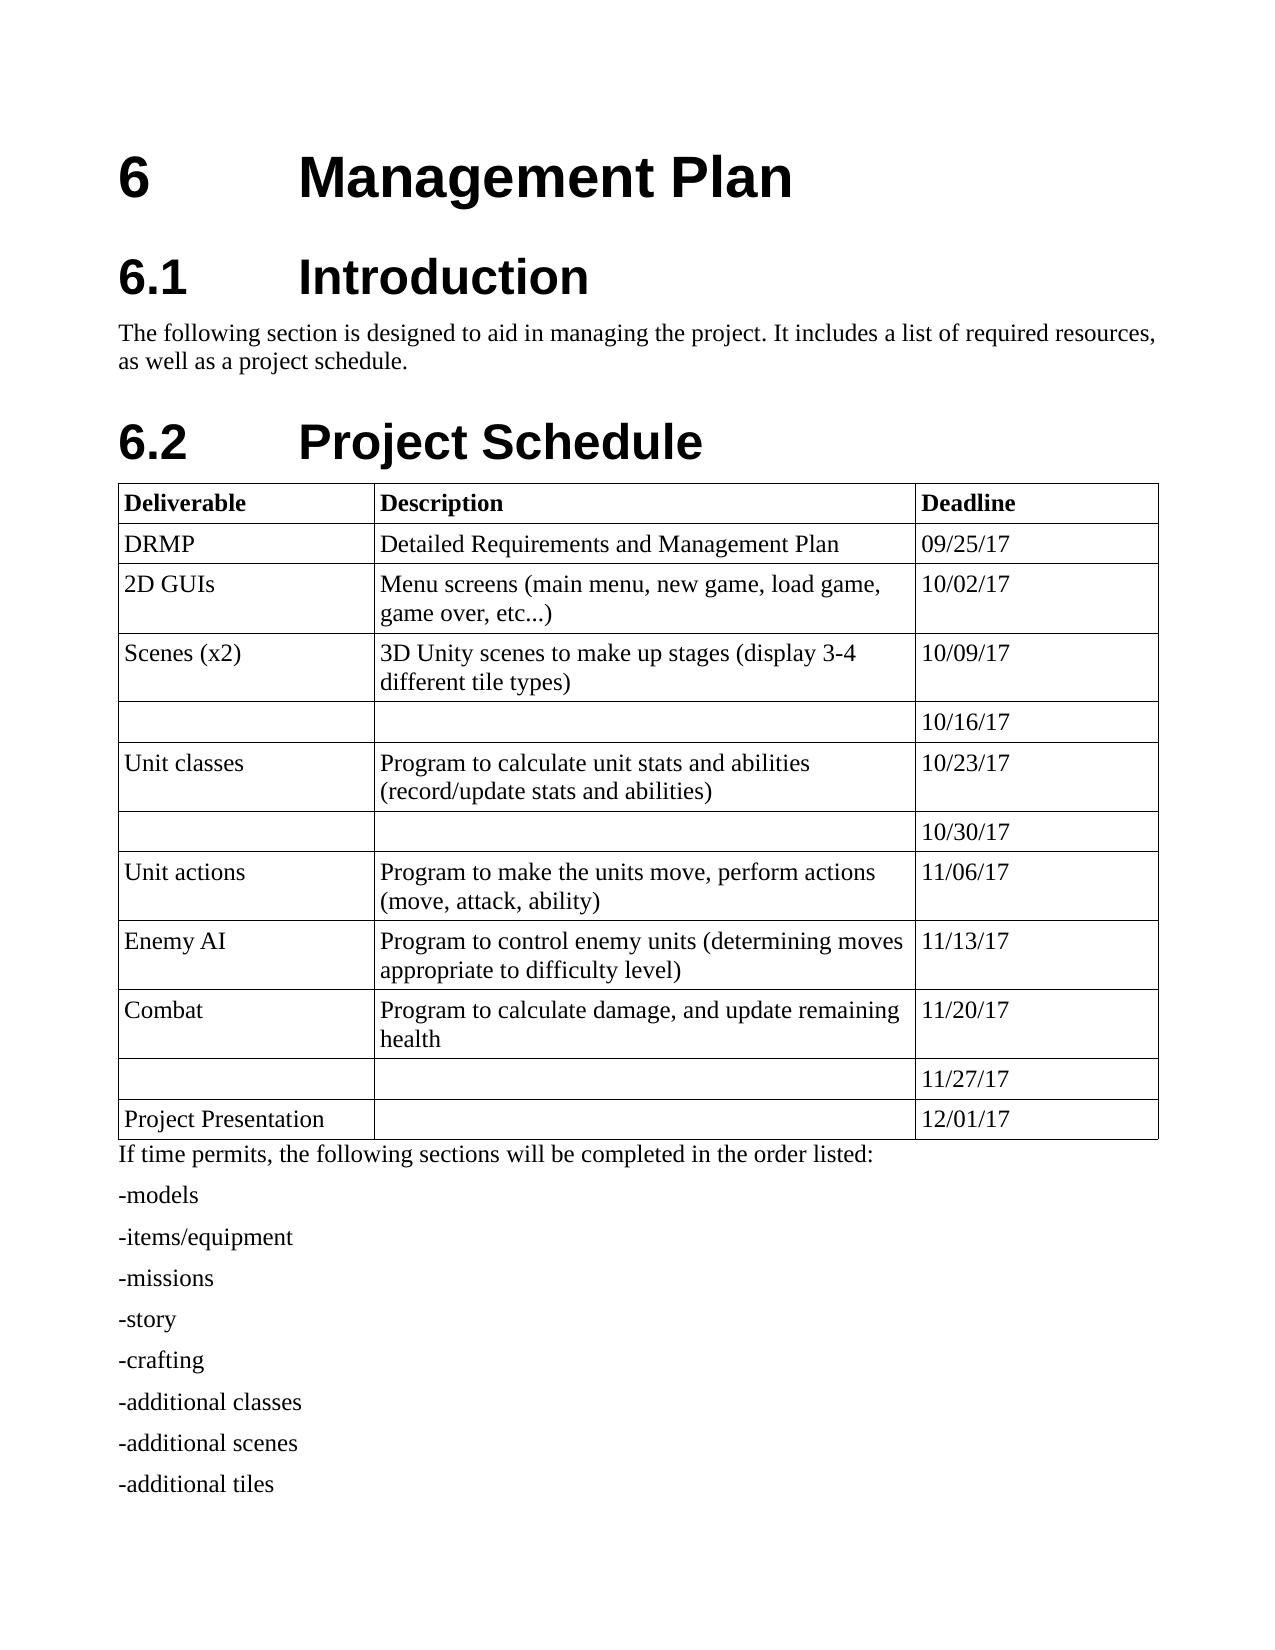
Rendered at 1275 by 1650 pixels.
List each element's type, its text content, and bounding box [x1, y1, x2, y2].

table_cell [119, 702, 374, 742]
table_cell Program to control enemy units (determining moves appropriate to difficulty level) [375, 921, 915, 989]
text -missions [118, 1263, 1157, 1292]
table_cell 2D GUIs [119, 564, 374, 632]
text -additional scenes [118, 1428, 1157, 1457]
table_cell Unit actions [119, 852, 374, 920]
table_cell Scenes (x2) [119, 634, 374, 701]
table_cell Program to calculate unit stats and abilities (record/update stats and abilities) [375, 743, 915, 811]
table_cell Program to make the units move, perform actions (move, attack, ability) [375, 852, 915, 920]
table_cell 17-10-30 [916, 812, 1158, 851]
text -story [118, 1304, 1157, 1333]
text -items/equipment [118, 1222, 1157, 1250]
table_cell DRMP [119, 524, 374, 563]
table_cell 17-10-16 [916, 702, 1158, 742]
table_cell [375, 812, 915, 851]
table_cell 17-10-23 [916, 743, 1158, 811]
table_cell 17-11-13 [916, 921, 1158, 989]
table_header Description [375, 484, 915, 523]
table_cell [119, 1059, 374, 1099]
table_cell 17-10-02 [916, 564, 1158, 632]
text -crafting [118, 1345, 1157, 1374]
table_cell 3D Unity scenes to make up stages (display 3-4 different tile types) [375, 634, 915, 701]
table_cell Menu screens (main menu, new game, load game, game over, etc...) [375, 564, 915, 632]
table_cell [375, 1100, 915, 1139]
table_cell Project Presentation [119, 1100, 374, 1139]
table_cell Program to calculate damage, and update remaining health [375, 990, 915, 1058]
table_cell 17-10-09 [916, 634, 1158, 701]
table_cell [119, 812, 374, 851]
subtitle Introduction [118, 248, 1157, 305]
text If time permits, the following sections will be completed in the order listed: [118, 1140, 1157, 1168]
text -models [118, 1180, 1157, 1209]
text The following section is designed to aid in managing the project. It includes a list of required resources, as well as a project schedule. [118, 318, 1157, 375]
table_cell Detailed Requirements and Management Plan [375, 524, 915, 563]
subtitle Project Schedule [118, 413, 1157, 470]
table_cell 17-11-06 [916, 852, 1158, 920]
table_cell 17-11-20 [916, 990, 1158, 1058]
table_cell Combat [119, 990, 374, 1058]
table_header Deliverable [119, 484, 374, 523]
text -additional tiles [118, 1469, 1157, 1498]
table_cell Unit classes [119, 743, 374, 811]
table_cell 17-09-25 [916, 524, 1158, 563]
table_cell Enemy AI [119, 921, 374, 989]
table_cell 17-11-27 [916, 1059, 1158, 1099]
text -additional classes [118, 1387, 1157, 1415]
table_cell [375, 702, 915, 742]
table_cell 17-12-01 [916, 1100, 1158, 1139]
subtitle Management Plan [118, 143, 1157, 210]
table_header Deadline [916, 484, 1158, 523]
table_cell [375, 1059, 915, 1099]
